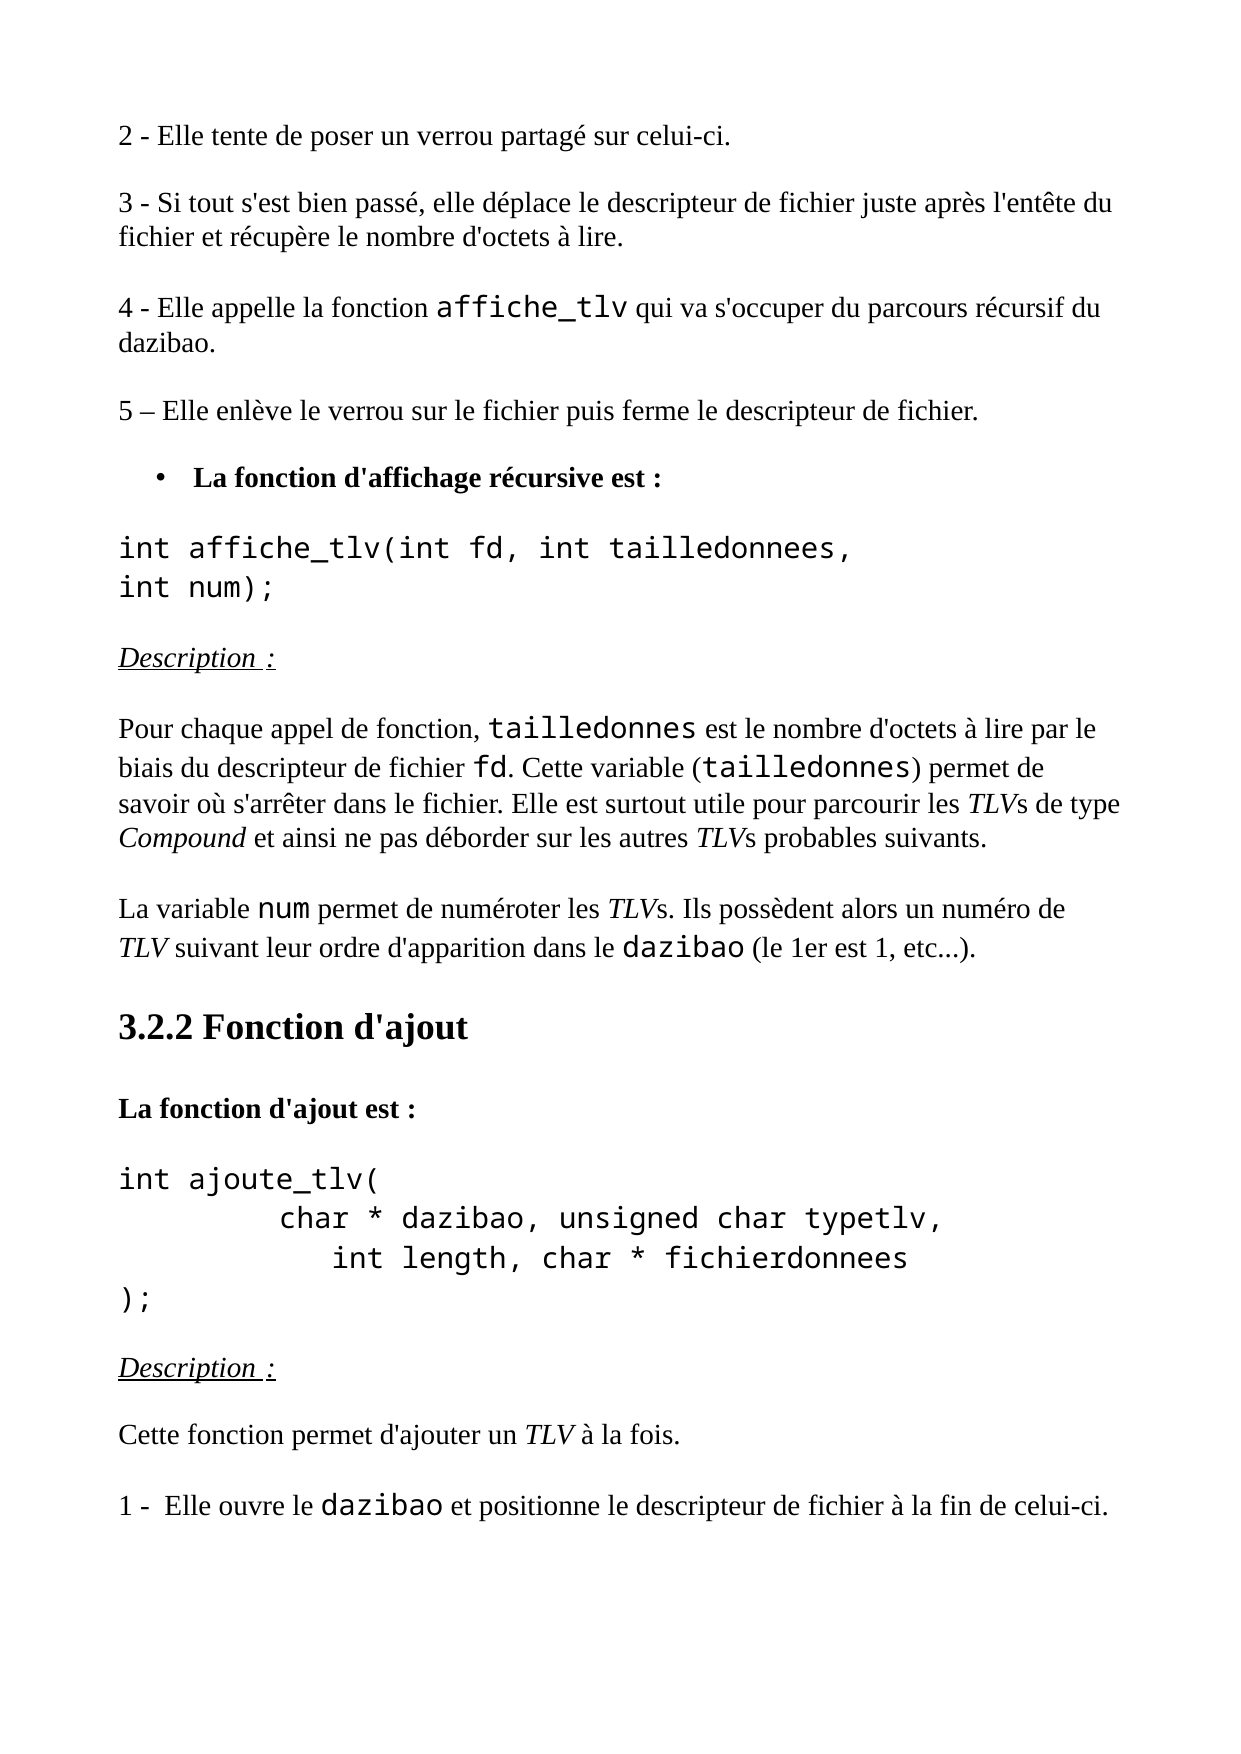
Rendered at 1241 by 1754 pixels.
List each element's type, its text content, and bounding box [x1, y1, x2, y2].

text int affiche_tlv(int fd, int tailledonnees, [118, 527, 1122, 567]
text char * dazibao, unsigned char typetlv, [118, 1198, 1122, 1237]
text 3 - Si tout s'est bien passé, elle déplace le descripteur de fichier juste après l'entête du fichier et récupère le nombre d'octets à lire. [118, 185, 1122, 252]
text 3.2.2 Fonction d'ajout [118, 1004, 1122, 1048]
text Description : [118, 1350, 1122, 1384]
text 5 – Elle enlève le verrou sur le fichier puis ferme le descripteur de fichier. [118, 393, 1122, 426]
text 4 - Elle appelle la fonction affiche_tlv qui va s'occuper du parcours récursif du dazibao. [118, 286, 1122, 359]
text 1 - Elle ouvre le dazibao et positionne le descripteur de fichier à la fin de celui-ci. [118, 1484, 1122, 1524]
text int ajoute_tlv( [118, 1158, 1122, 1198]
text int num); [118, 567, 1122, 606]
text Description : [118, 640, 1122, 673]
text int length, char * fichierdonnees [118, 1237, 1122, 1277]
text Pour chaque appel de fonction, tailledonnes est le nombre d'octets à lire par le biais du descripteur de fichier fd. Cette variable (tailledonnes) permet de savoir où s'arrêter dans le fichier. Elle est surtout utile pour parcourir les TLVs de type Compound et ainsi ne pas déborder sur les autres TLVs probables suivants. [118, 707, 1122, 853]
text 2 - Elle tente de poser un verrou partagé sur celui-ci. [118, 118, 1122, 152]
text La fonction d'ajout est : [118, 1091, 1122, 1124]
text La variable num permet de numéroter les TLVs. Ils possèdent alors un numéro de TLV suivant leur ordre d'apparition dans le dazibao (le 1er est 1, etc...). [118, 887, 1122, 966]
text Cette fonction permet d'ajouter un TLV à la fois. [118, 1417, 1122, 1451]
list La fonction d'affichage récursive est : [156, 460, 1122, 493]
text ); [118, 1277, 1122, 1350]
